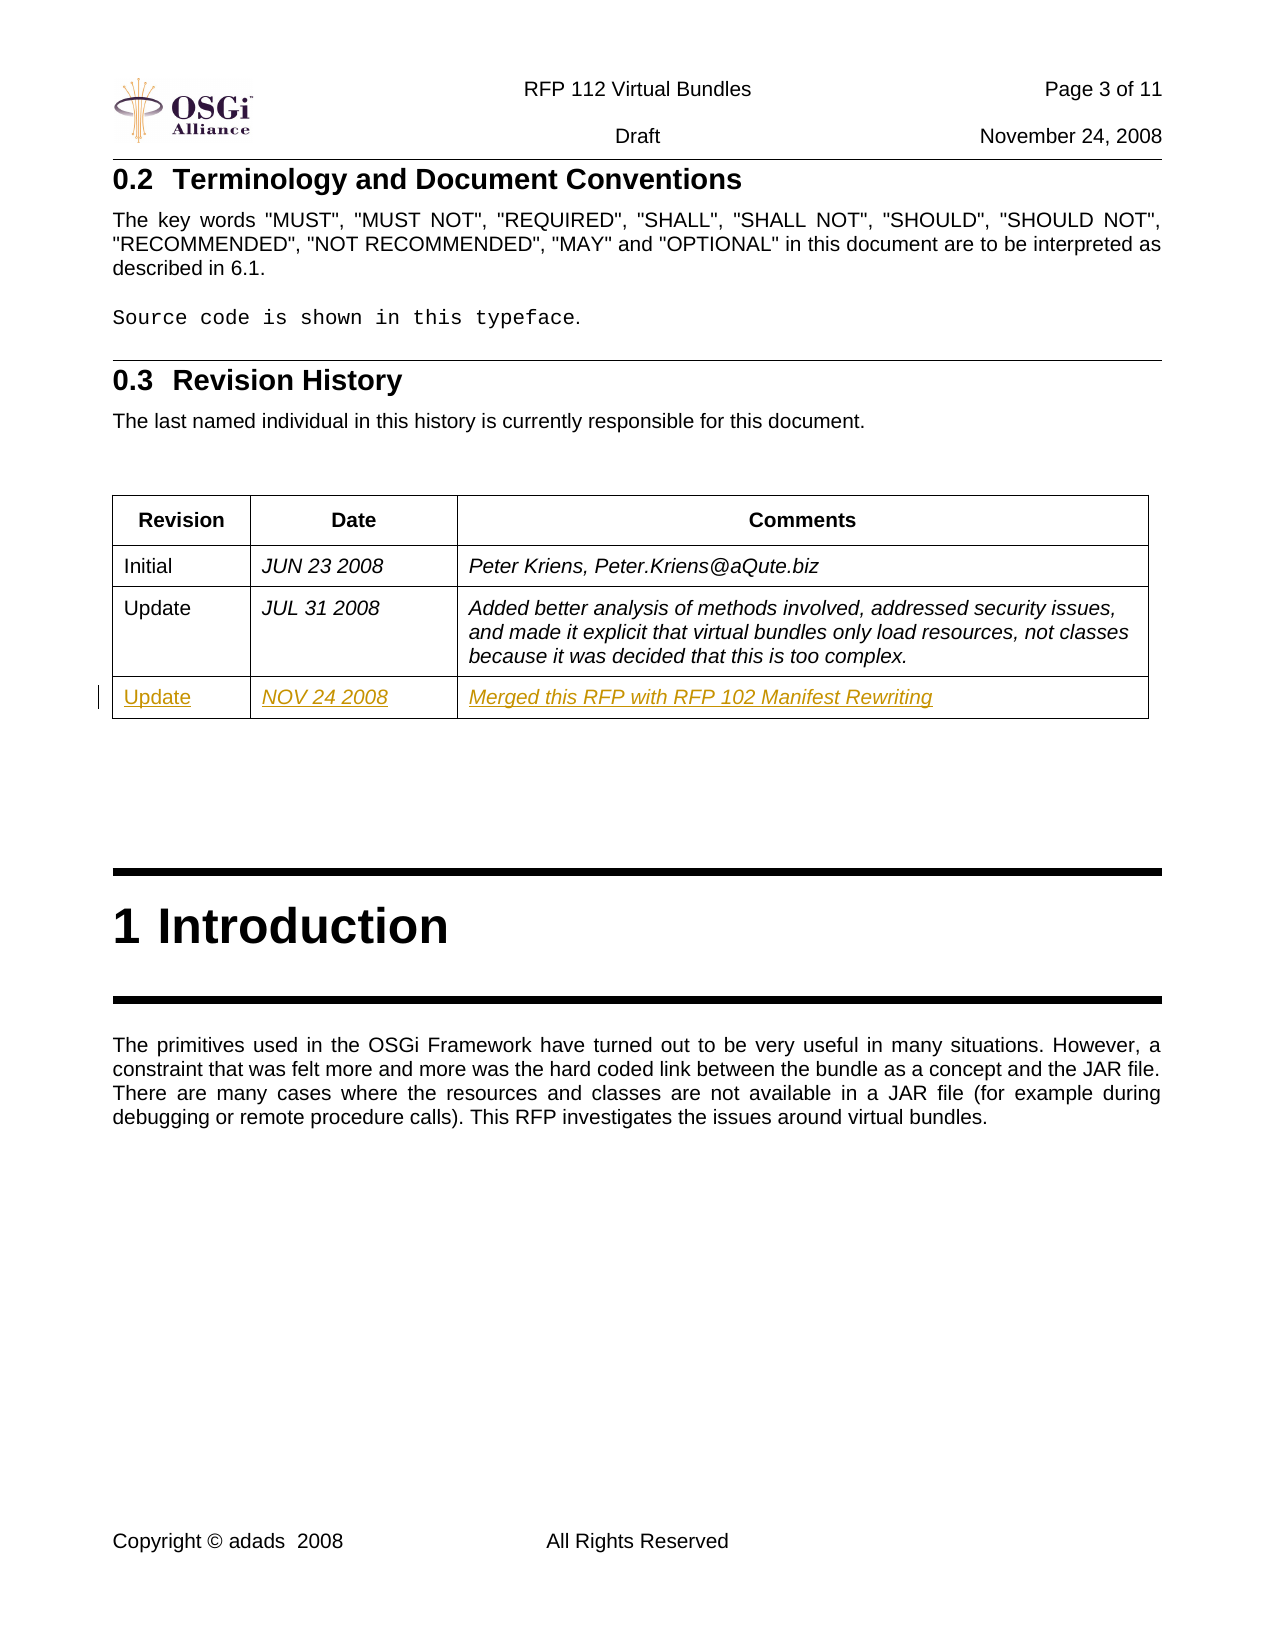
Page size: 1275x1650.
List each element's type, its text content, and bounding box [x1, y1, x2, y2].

table_cell Merged this RFP with RFP 102 Manifest Rewriting [458, 677, 1148, 717]
table_header Comments [458, 496, 1148, 544]
table_cell JUN 23 2008 [251, 546, 457, 586]
table_header Date [251, 496, 457, 544]
table_cell Update [113, 587, 250, 676]
text The key words "MUST", "MUST NOT", "REQUIRED", "SHALL", "SHALL NOT", "SHOULD", "SHOULD NOT", "RECOMMENDED", "NOT RECOMMENDED", "MAY" and "OPTIONAL" in this document are to be interpreted as described in 6.1. [112, 208, 1162, 280]
table_cell JUL 31 2008 [251, 587, 457, 676]
table_cell NOV 24 2008 [251, 677, 457, 717]
subtitle Introduction [112, 869, 1162, 1004]
text The last named individual in this history is currently responsible for this document. [112, 409, 1162, 433]
table_cell Peter Kriens, Peter.Kriens@aQute.biz [458, 546, 1148, 586]
subtitle Revision History [112, 361, 1162, 397]
table_cell Added better analysis of methods involved, addressed security issues, and made it explicit that virtual bundles only load resources, not classes because it was decided that this is too complex. [458, 587, 1148, 676]
picture [114, 78, 254, 143]
subtitle Terminology and Document Conventions [112, 160, 1162, 196]
table_cell Initial [113, 546, 250, 586]
text The primitives used in the OSGi Framework have turned out to be very useful in many situations. However, a constraint that was felt more and more was the hard coded link between the bundle as a concept and the JAR file. There are many cases where the resources and classes are not available in a JAR file (for example during debugging or remote procedure calls). This RFP investigates the issues around virtual bundles. [112, 1033, 1162, 1129]
text Source code is shown in this typeface. [112, 305, 1162, 331]
table_header Revision [113, 496, 250, 544]
table_cell Update [113, 677, 250, 717]
